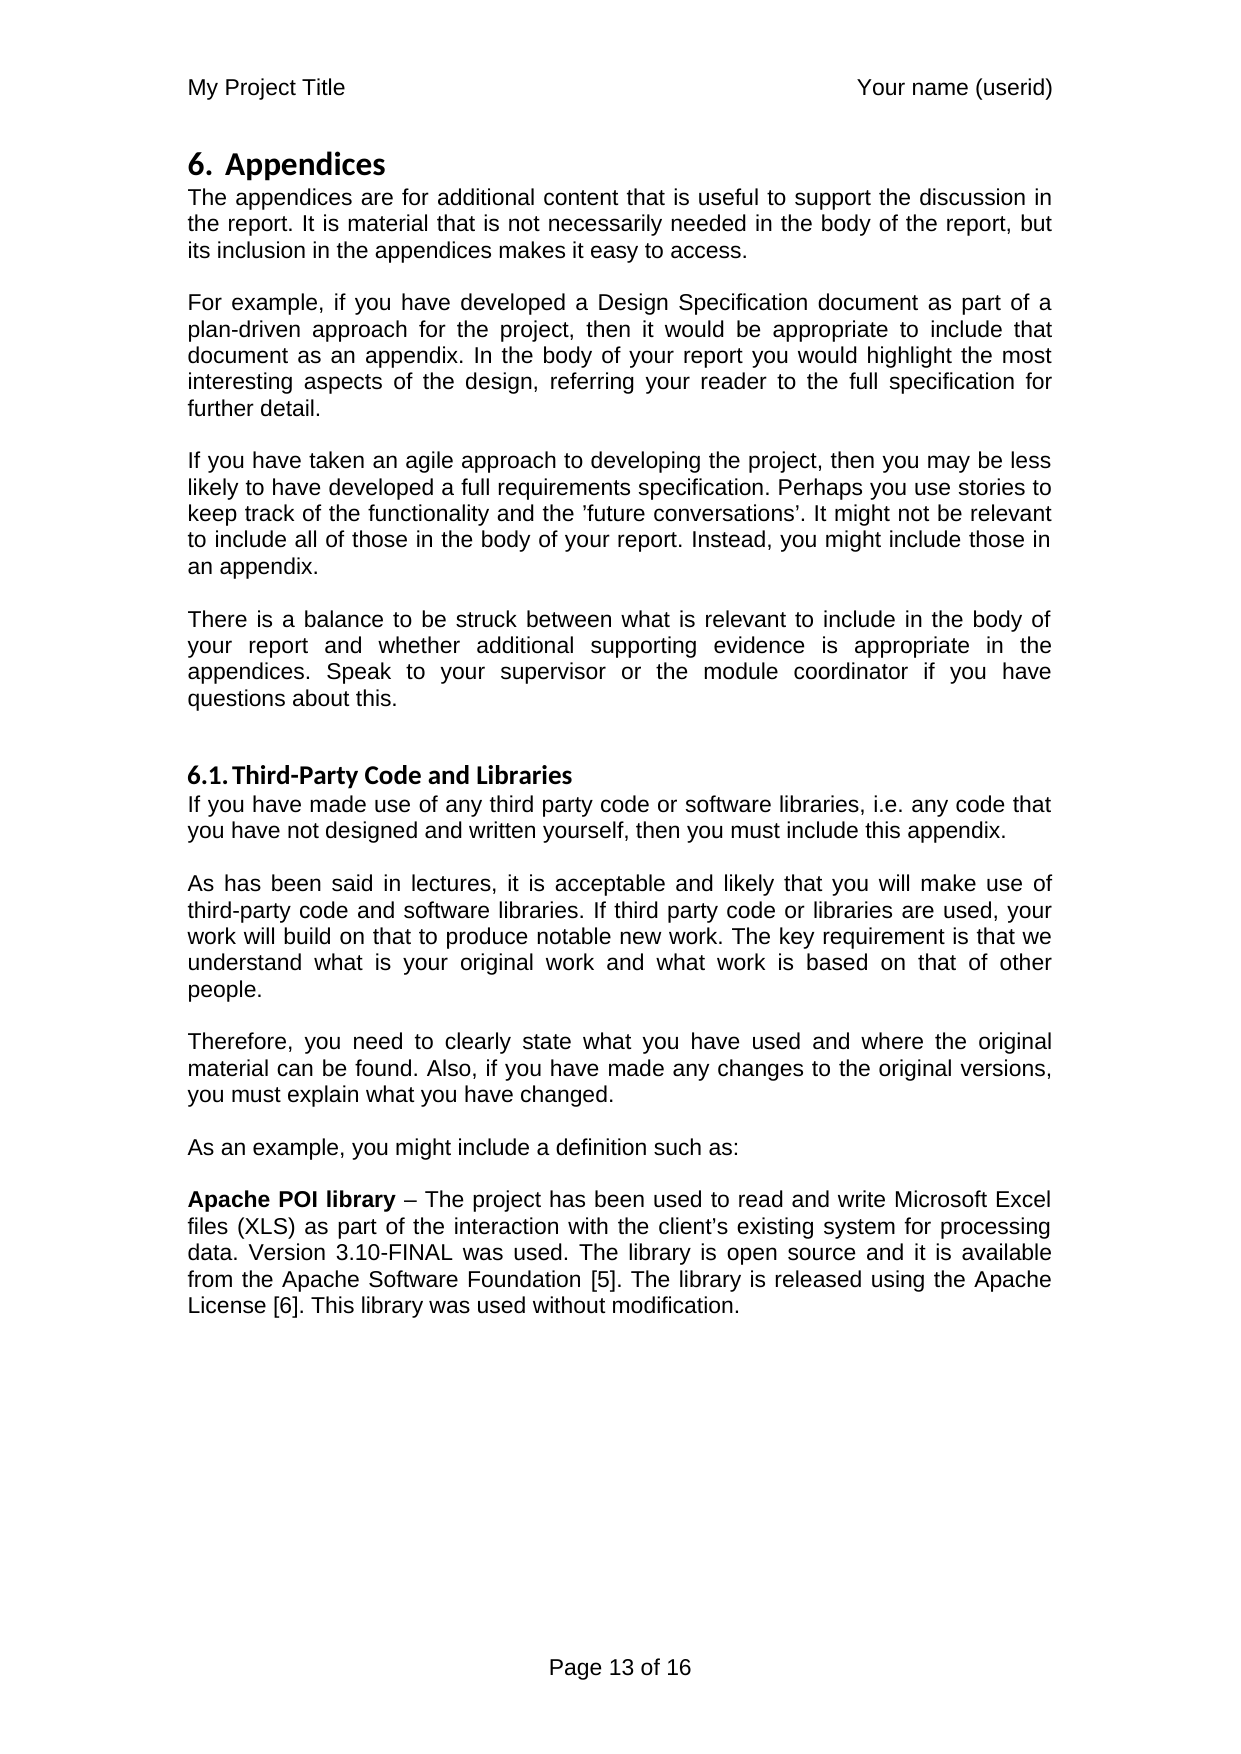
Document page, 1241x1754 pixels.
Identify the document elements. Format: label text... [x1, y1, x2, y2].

text For example, if you have developed a Design Specification document as part of a plan-driven approach for the project, then it would be appropriate to include that document as an appendix. In the body of your report you would highlight the most interesting aspects of the design, referring your reader to the full specification for further detail. [187, 289, 1053, 421]
text As an example, you might include a definition such as: [187, 1134, 1053, 1160]
subtitle Appendices [187, 143, 1053, 184]
text There is a balance to be struck between what is relevant to include in the body of your report and whether additional supporting evidence is appropriate in the appendices. Speak to your supervisor or the module coordinator if you have questions about this. [187, 606, 1053, 711]
text If you have taken an agile approach to developing the project, then you may be less likely to have developed a full requirements specification. Perhaps you use stories to keep track of the functionality and the ’future conversations’. It might not be relevant to include all of those in the body of your report. Instead, you might include those in an appendix. [187, 447, 1053, 579]
text If you have made use of any third party code or software libraries, i.e. any code that you have not designed and written yourself, then you must include this appendix. [187, 791, 1053, 844]
text As has been said in lectures, it is acceptable and likely that you will make use of third-party code and software libraries. If third party code or libraries are used, your work will build on that to produce notable new work. The key requirement is that we understand what is your original work and what work is based on that of other people. [187, 870, 1053, 1002]
text Apache POI library – The project has been used to read and write Microsoft Excel files (XLS) as part of the interaction with the client’s existing system for processing data. Version 3.10-FINAL was used. The library is open source and it is available from the Apache Software Foundation [5]. The library is released using the Apache License [6]. This library was used without modification. [187, 1186, 1053, 1318]
text Therefore, you need to clearly state what you have used and where the original material can be found. Also, if you have made any changes to the original versions, you must explain what you have changed. [187, 1028, 1053, 1107]
subtitle Third-Party Code and Libraries [187, 758, 1053, 791]
text The appendices are for additional content that is useful to support the discussion in the report. It is material that is not necessarily needed in the body of the report, but its inclusion in the appendices makes it easy to access. [187, 184, 1053, 263]
